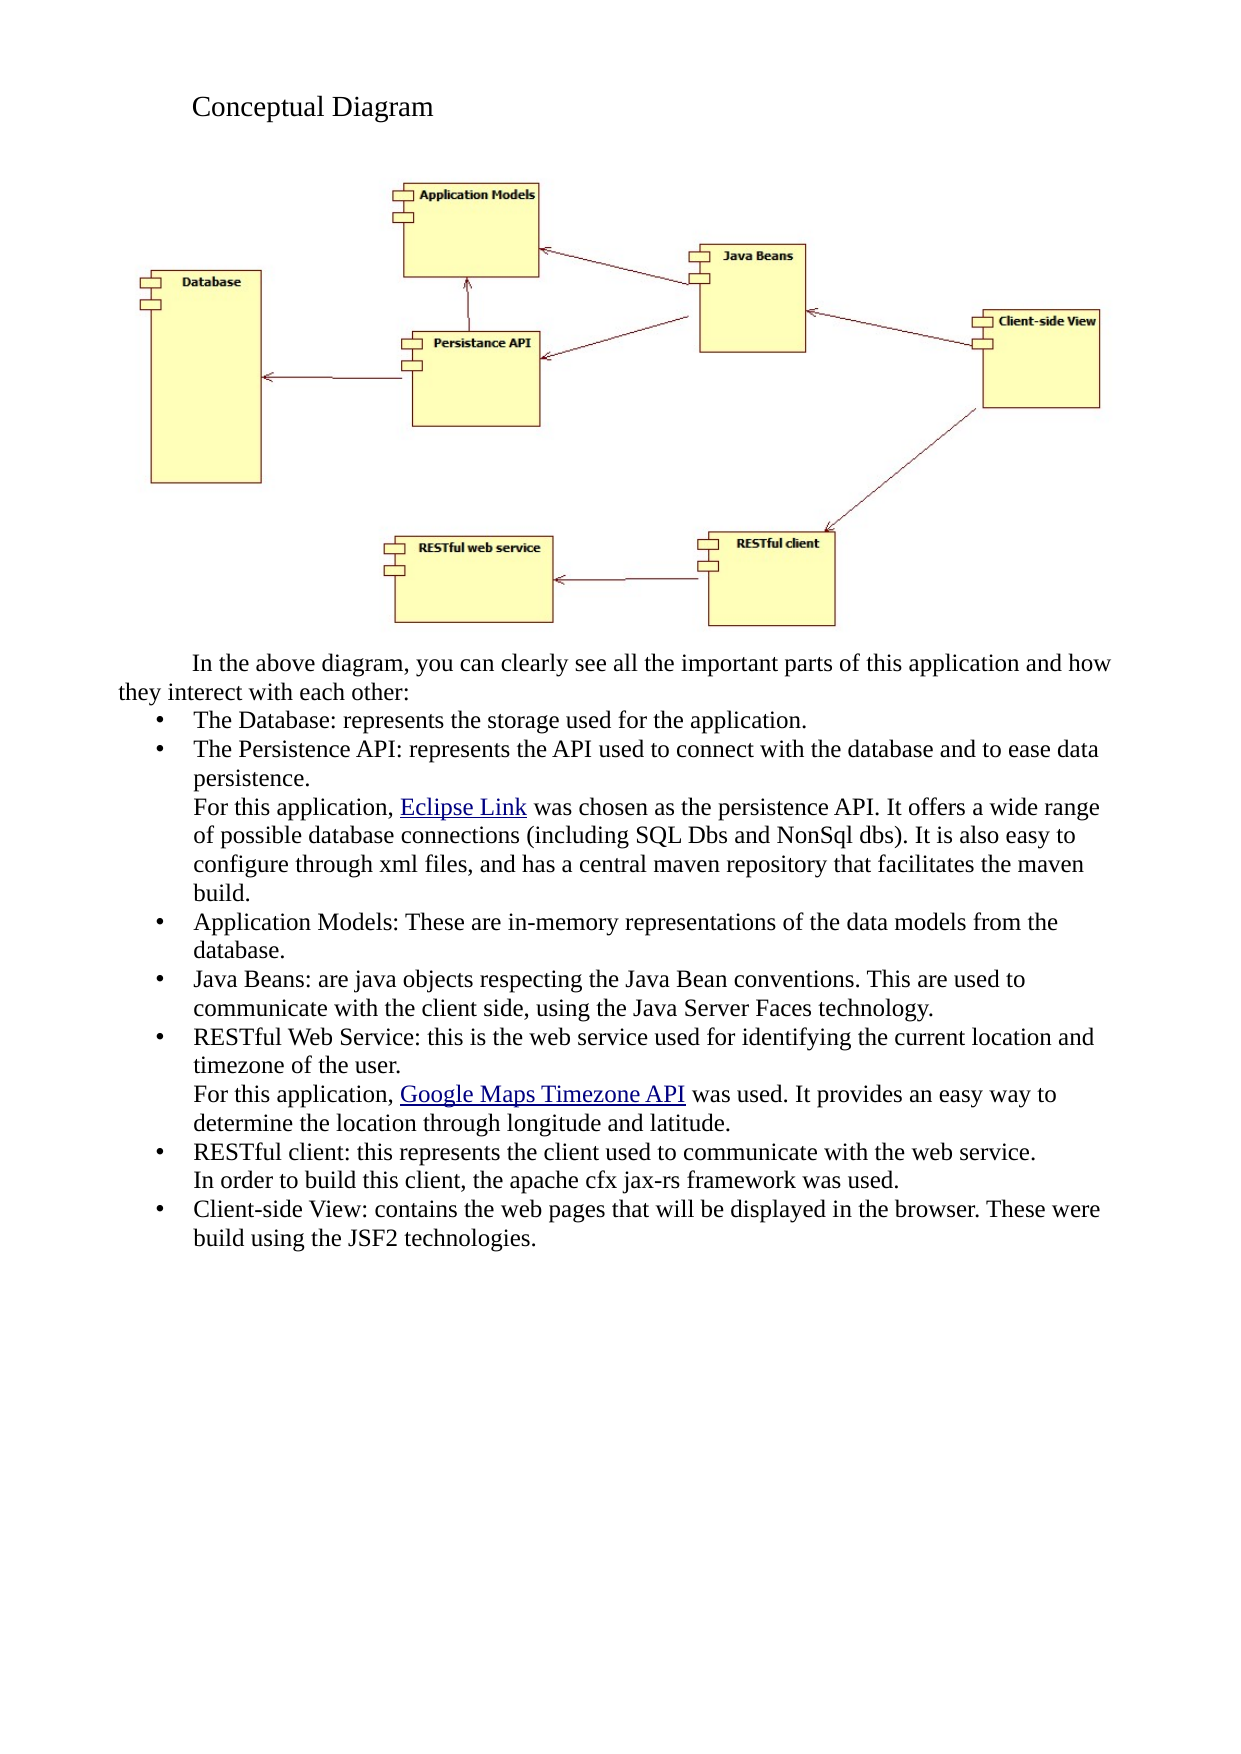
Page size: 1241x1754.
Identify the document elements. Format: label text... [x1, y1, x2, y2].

list The Database: represents the storage used for the application. [156, 706, 1122, 734]
list Client-side View: contains the web pages that will be displayed in the browser. These were build using the JSF2 technologies. [156, 1194, 1122, 1281]
list RESTful client: this represents the client used to communicate with the web service. In order to build this client, the apache cfx jax-rs framework was used. [156, 1137, 1122, 1194]
list The Persistence API: represents the API used to connect with the database and to ease data persistence. For this application, Eclipse Link was chosen as the persistence API. It offers a wide range of possible database connections (including SQL Dbs and NonSql dbs). It is also easy to configure through xml files, and has a central maven repository that facilitates the maven build. [156, 734, 1122, 907]
list Java Beans: are java objects respecting the Java Bean conventions. This are used to communicate with the client side, using the Java Server Faces technology. [156, 964, 1122, 1022]
text In the above diagram, you can clearly see all the important parts of this application and how they interect with each other: [118, 648, 1122, 706]
list RESTful Web Service: this is the web service used for identifying the current location and timezone of the user. For this application, Google Maps Timezone API was used. It provides an easy way to determine the location through longitude and latitude. [156, 1022, 1122, 1137]
picture [118, 161, 1122, 648]
text Conceptual Diagram [118, 89, 1122, 123]
list Application Models: These are in-memory representations of the data models from the database. [156, 907, 1122, 964]
